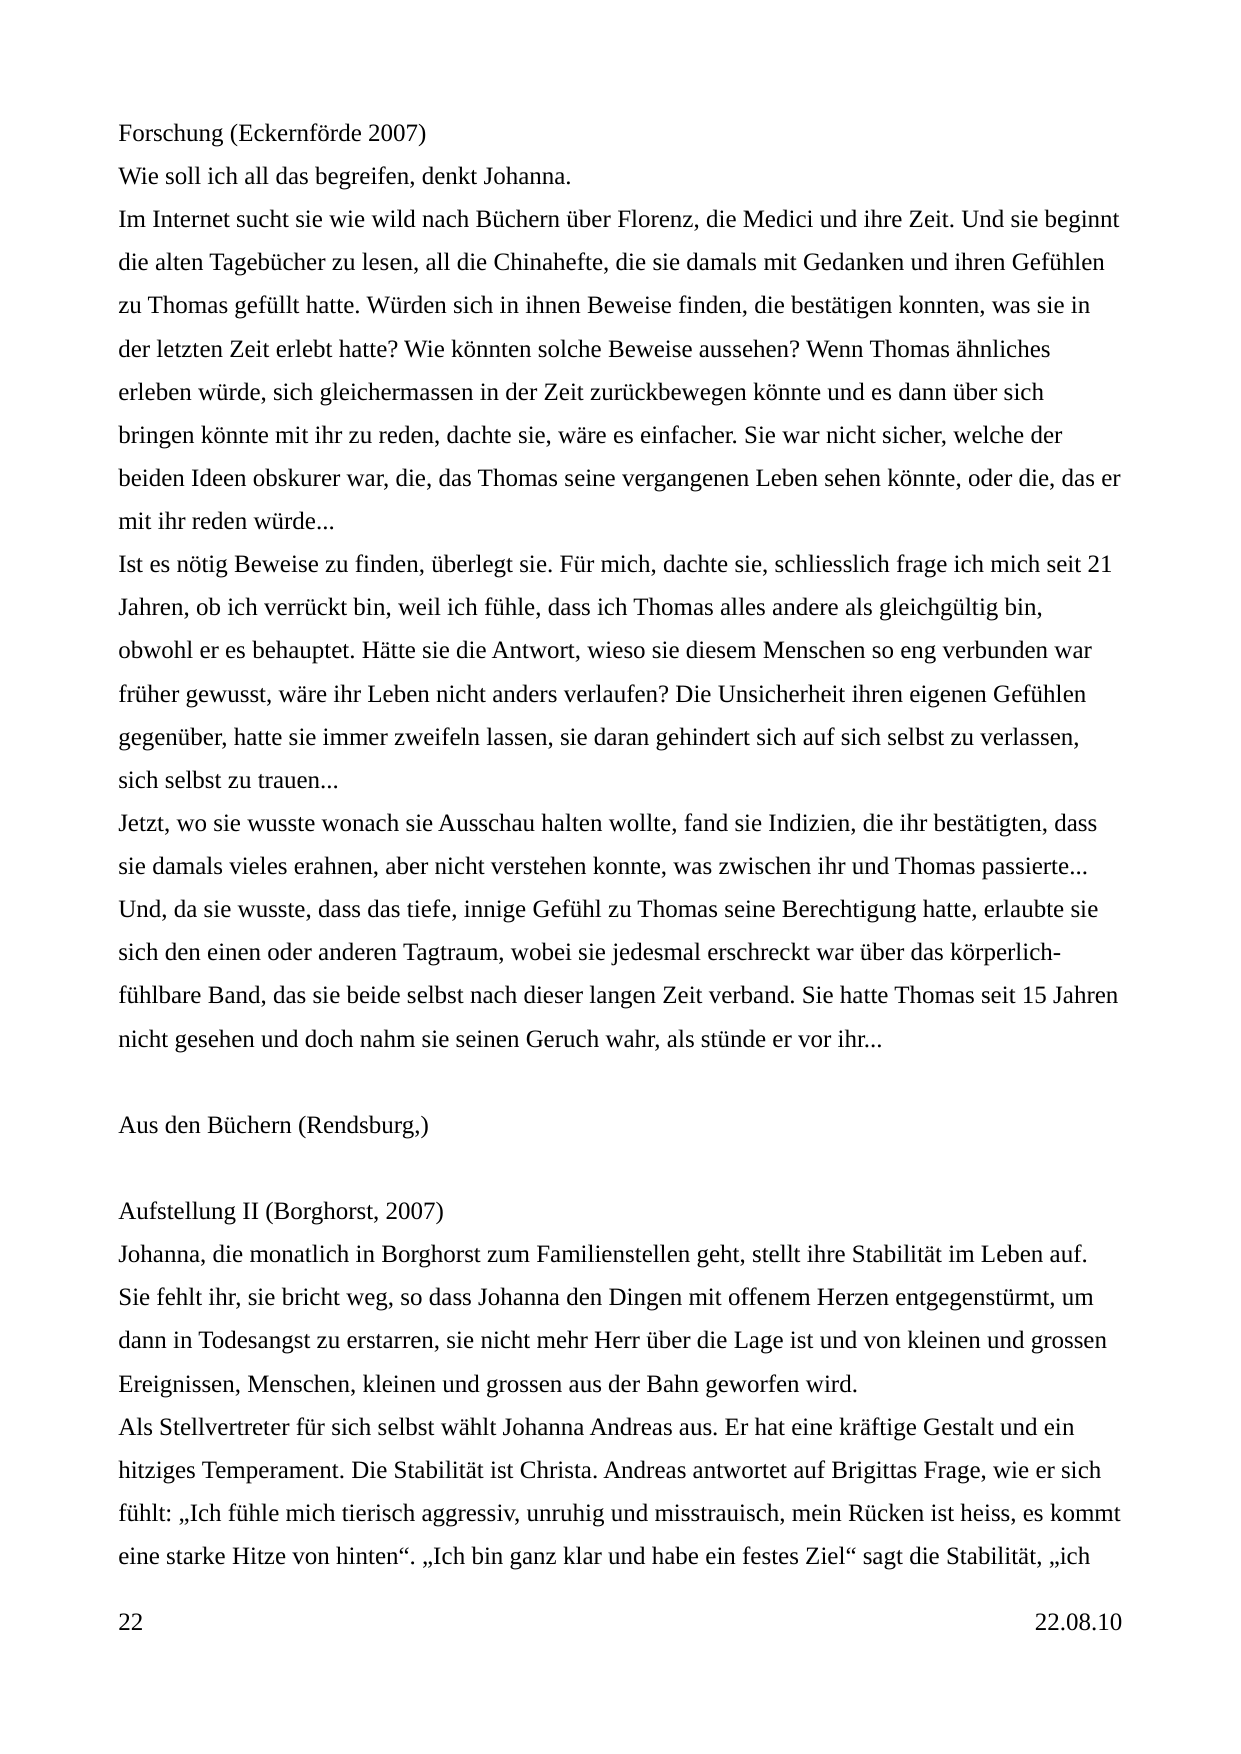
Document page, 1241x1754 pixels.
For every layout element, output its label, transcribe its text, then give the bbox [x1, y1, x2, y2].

text Forschung (Eckernförde 2007) [118, 118, 1122, 147]
text Aufstellung II (Borghorst, 2007) [118, 1196, 1122, 1225]
text Aus den Büchern (Rendsburg,) [118, 1110, 1122, 1139]
text Wie soll ich all das begreifen, denkt Johanna. [118, 161, 1122, 190]
text Jetzt, wo sie wusste wonach sie Ausschau halten wollte, fand sie Indizien, die ihr bestätigten, dass sie damals vieles erahnen, aber nicht verstehen konnte, was zwischen ihr und Thomas passierte... [118, 808, 1122, 880]
text Als Stellvertreter für sich selbst wählt Johanna Andreas aus. Er hat eine kräftige Gestalt und ein hitziges Temperament. Die Stabilität ist Christa. Andreas antwortet auf Brigittas Frage, wie er sich fühlt: „Ich fühle mich tierisch aggressiv, unruhig und misstrauisch, mein Rücken ist heiss, es kommt eine starke Hitze von hinten“. „Ich bin ganz klar und habe ein festes Ziel“ sagt die Stabilität, „ich [118, 1412, 1122, 1570]
text Johanna, die monatlich in Borghorst zum Familienstellen geht, stellt ihre Stabilität im Leben auf. Sie fehlt ihr, sie bricht weg, so dass Johanna den Dingen mit offenem Herzen entgegenstürmt, um dann in Todesangst zu erstarren, sie nicht mehr Herr über die Lage ist und von kleinen und grossen Ereignissen, Menschen, kleinen und grossen aus der Bahn geworfen wird. [118, 1239, 1122, 1397]
text Und, da sie wusste, dass das tiefe, innige Gefühl zu Thomas seine Berechtigung hatte, erlaubte sie sich den einen oder anderen Tagtraum, wobei sie jedesmal erschreckt war über das körperlich- fühlbare Band, das sie beide selbst nach dieser langen Zeit verband. Sie hatte Thomas seit 15 Jahren nicht gesehen und doch nahm sie seinen Geruch wahr, als stünde er vor ihr... [118, 894, 1122, 1052]
text Ist es nötig Beweise zu finden, überlegt sie. Für mich, dachte sie, schliesslich frage ich mich seit 21 Jahren, ob ich verrückt bin, weil ich fühle, dass ich Thomas alles andere als gleichgültig bin, obwohl er es behauptet. Hätte sie die Antwort, wieso sie diesem Menschen so eng verbunden war früher gewusst, wäre ihr Leben nicht anders verlaufen? Die Unsicherheit ihren eigenen Gefühlen gegenüber, hatte sie immer zweifeln lassen, sie daran gehindert sich auf sich selbst zu verlassen, sich selbst zu trauen... [118, 549, 1122, 794]
text Im Internet sucht sie wie wild nach Büchern über Florenz, die Medici und ihre Zeit. Und sie beginnt die alten Tagebücher zu lesen, all die Chinahefte, die sie damals mit Gedanken und ihren Gefühlen zu Thomas gefüllt hatte. Würden sich in ihnen Beweise finden, die bestätigen konnten, was sie in der letzten Zeit erlebt hatte? Wie könnten solche Beweise aussehen? Wenn Thomas ähnliches erleben würde, sich gleichermassen in der Zeit zurückbewegen könnte und es dann über sich bringen könnte mit ihr zu reden, dachte sie, wäre es einfacher. Sie war nicht sicher, welche der beiden Ideen obskurer war, die, das Thomas seine vergangenen Leben sehen könnte, oder die, das er mit ihr reden würde... [118, 204, 1122, 535]
